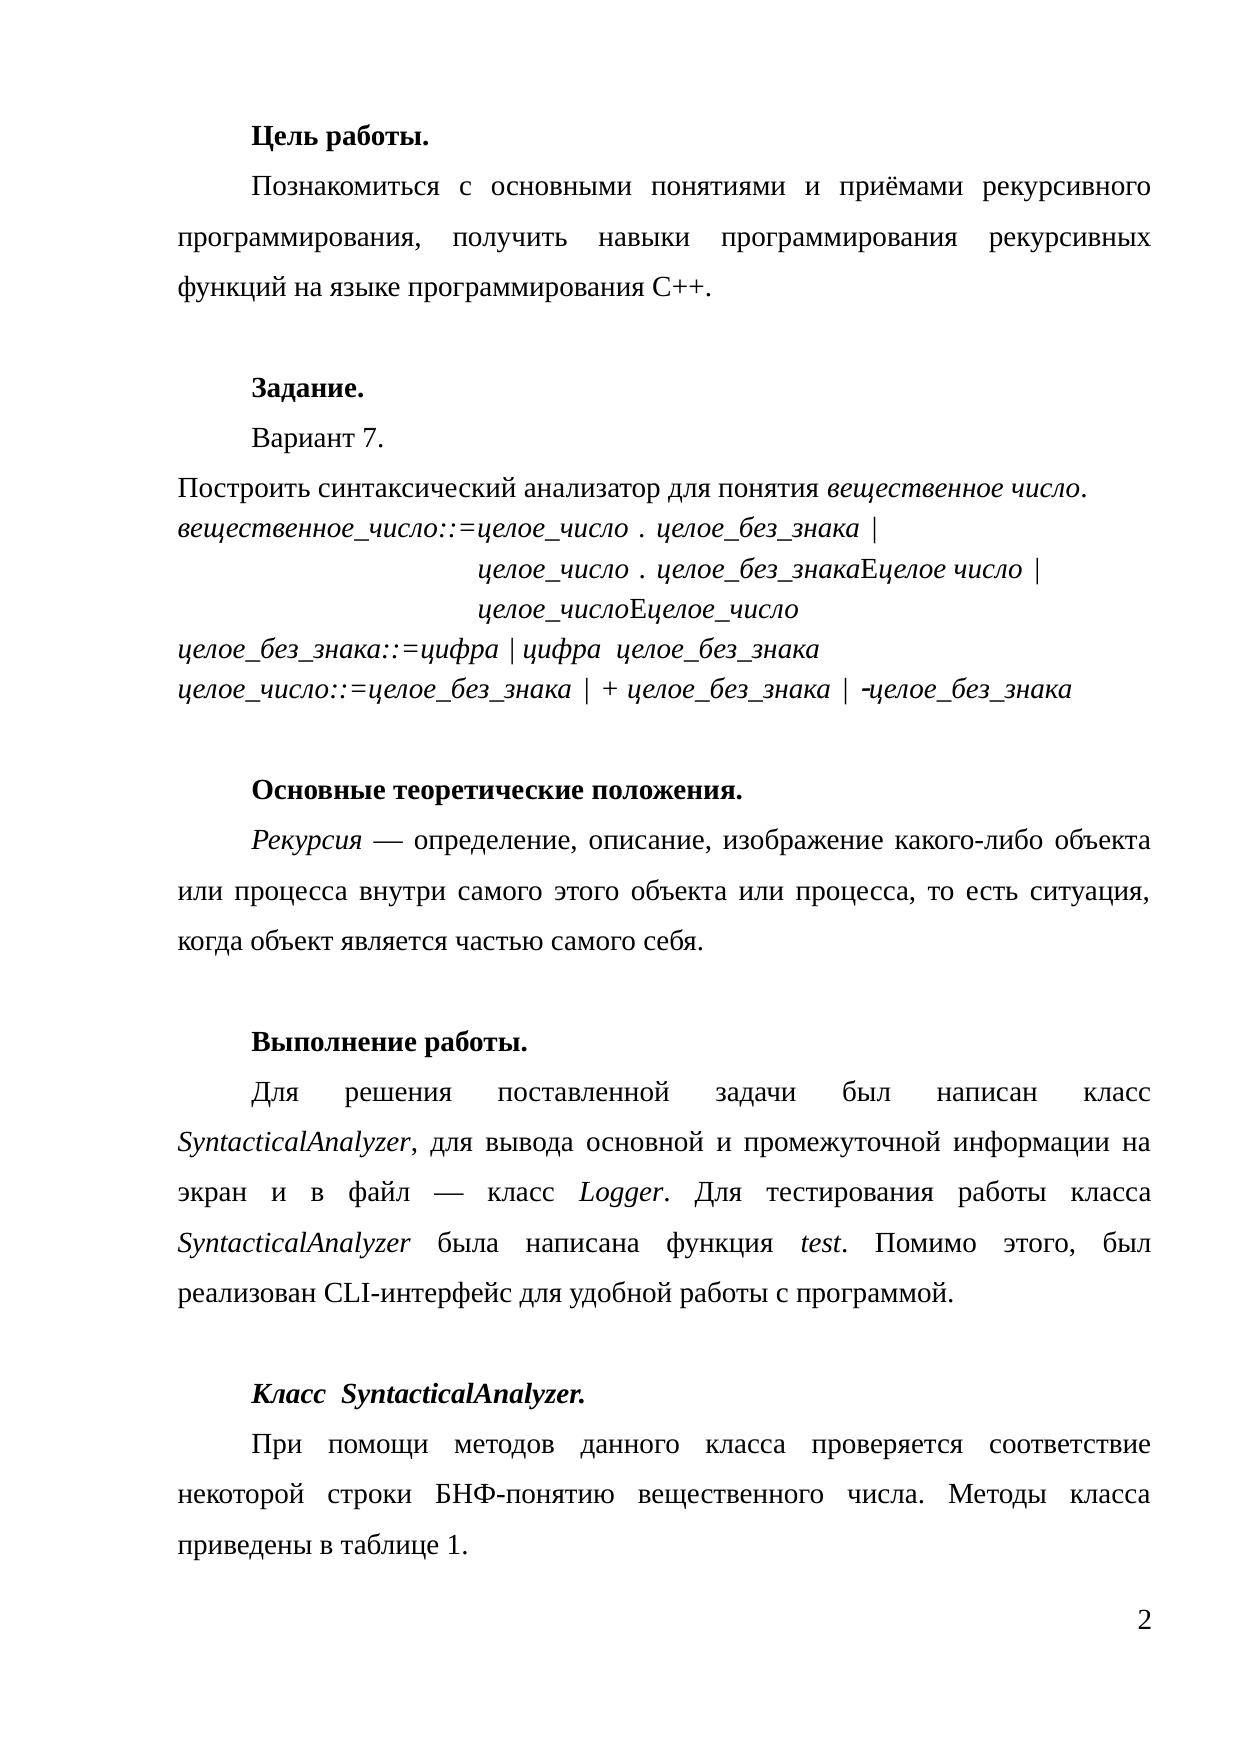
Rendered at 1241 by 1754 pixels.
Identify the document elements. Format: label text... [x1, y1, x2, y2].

text целое_число::=целое_без_знака | + целое_без_знака | -целое_без_знака [177, 671, 1152, 705]
text Рекурсия — определение, описание, изображение какого-либо объекта или процесса внутри самого этого объекта или процесса, то есть ситуация, когда объект является частью самого себя. [177, 822, 1152, 957]
text Построить синтаксический анализатор для понятия вещественное число. [177, 470, 1152, 504]
subtitle Основные теоретические положения. [177, 772, 1152, 806]
text Для решения поставленной задачи был написан класс SyntacticalAnalyzer, для вывода основной и промежуточной информации на экран и в файл — класс Logger. Для тестирования работы класса SyntacticalAnalyzer была написана функция test. Помимо этого, был реализован CLI-интерфейс для удобной работы с программой. [177, 1074, 1152, 1309]
text целое_без_знака::=цифра | цифра целое_без_знака [177, 631, 1152, 665]
text целое_числоЕцелое_число [477, 591, 1152, 624]
text Вариант 7. [177, 420, 1152, 453]
subtitle Класс SyntacticalAnalyzer. [177, 1376, 1152, 1409]
text целое_число . целое_без_знакаЕцелое число | [477, 551, 1152, 584]
subtitle Задание. [177, 370, 1152, 403]
subtitle Выполнение работы. [177, 1024, 1152, 1057]
subtitle Цель работы. [177, 118, 1152, 152]
text Познакомиться с основными понятиями и приёмами рекурсивного программирования, получить навыки программирования рекурсивных функций на языке программирования C++. [177, 168, 1152, 303]
text вещественное_число::=целое_число . целое_без_знака | [177, 511, 1152, 544]
text При помощи методов данного класса проверяется соответствие некоторой строки БНФ-понятию вещественного числа. Методы класса приведены в таблице 1. [177, 1426, 1152, 1560]
